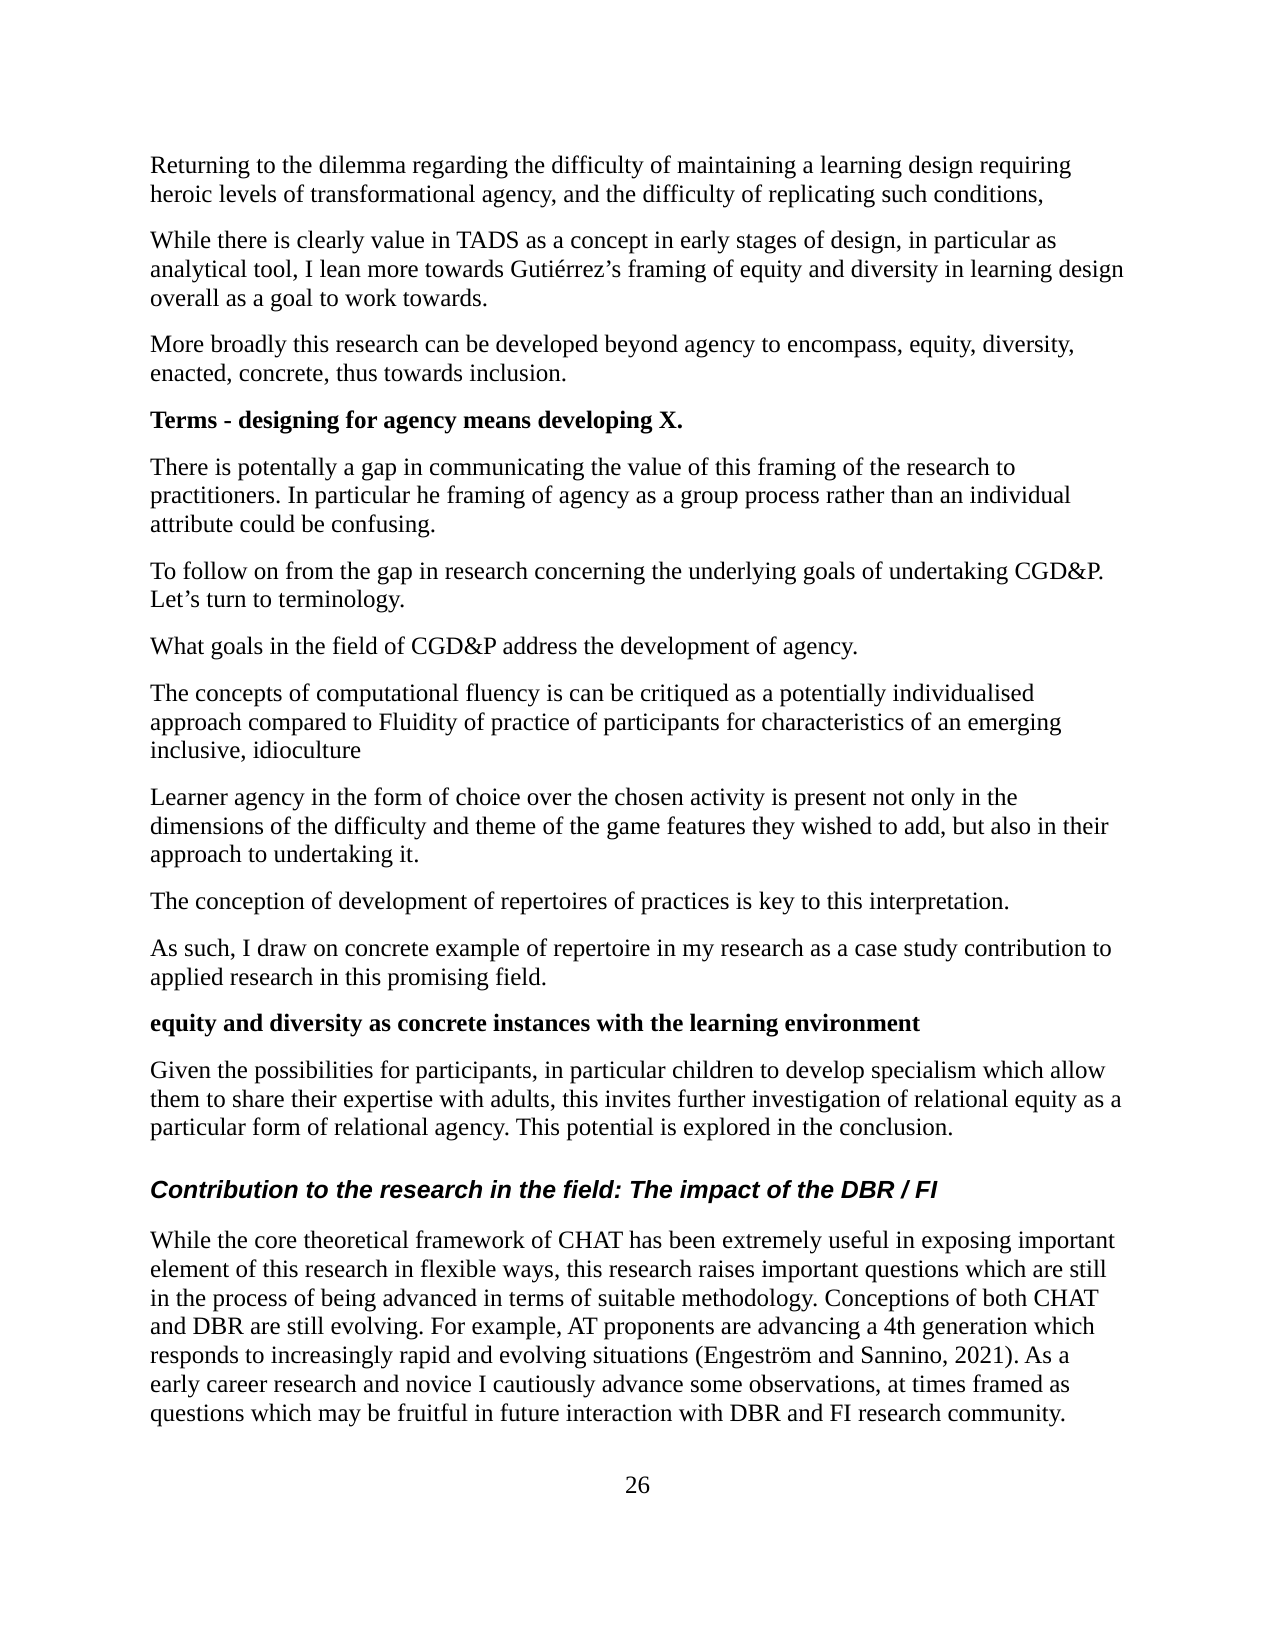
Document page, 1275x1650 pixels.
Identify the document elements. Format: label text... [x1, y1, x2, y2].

text To follow on from the gap in research concerning the underlying goals of undertaking CGD&P. Let’s turn to terminology. [150, 556, 1125, 613]
text Given the possibilities for participants, in particular children to develop specialism which allow them to share their expertise with adults, this invites further investigation of relational equity as a particular form of relational agency. This potential is explored in the conclusion. [150, 1055, 1125, 1141]
text What goals in the field of CGD&P address the development of agency. [150, 631, 1125, 660]
text As such, I draw on concrete example of repertoire in my research as a case study contribution to applied research in this promising field. [150, 933, 1125, 990]
text The concepts of computational fluency is can be critiqued as a potentially individualised approach compared to Fluidity of practice of participants for characteristics of an emerging inclusive, idioculture [150, 678, 1125, 764]
text The conception of development of repertoires of practices is key to this interpretation. [150, 886, 1125, 915]
text Learner agency in the form of choice over the chosen activity is present not only in the dimensions of the difficulty and theme of the game features they wished to add, but also in their approach to undertaking it. [150, 782, 1125, 868]
text More broadly this research can be developed beyond agency to encompass, equity, diversity, enacted, concrete, thus towards inclusion. [150, 329, 1125, 387]
text While the core theoretical framework of CHAT has been extremely useful in exposing important element of this research in flexible ways, this research raises important questions which are still in the process of being advanced in terms of suitable methodology. Conceptions of both CHAT and DBR are still evolving. For example, AT proponents are advancing a 4th generation which responds to increasingly rapid and evolving situations (Engeström and Sannino, 2021). As a early career research and novice I cautiously advance some observations, at times framed as questions which may be fruitful in future interaction with DBR and FI research community. [150, 1225, 1125, 1426]
subtitle Contribution to the research in the field: The impact of the DBR / FI [150, 1175, 1125, 1204]
text There is potentally a gap in communicating the value of this framing of the research to practitioners. In particular he framing of agency as a group process rather than an individual attribute could be confusing. [150, 452, 1125, 538]
text While there is clearly value in TADS as a concept in early stages of design, in particular as analytical tool, I lean more towards Gutiérrez’s framing of equity and diversity in learning design overall as a goal to work towards. [150, 225, 1125, 312]
text equity and diversity as concrete instances with the learning environment [150, 1008, 1125, 1037]
text Returning to the dilemma regarding the difficulty of maintaining a learning design requiring heroic levels of transformational agency, and the difficulty of replicating such conditions, [150, 150, 1125, 207]
text Terms - designing for agency means developing X. [150, 405, 1125, 434]
